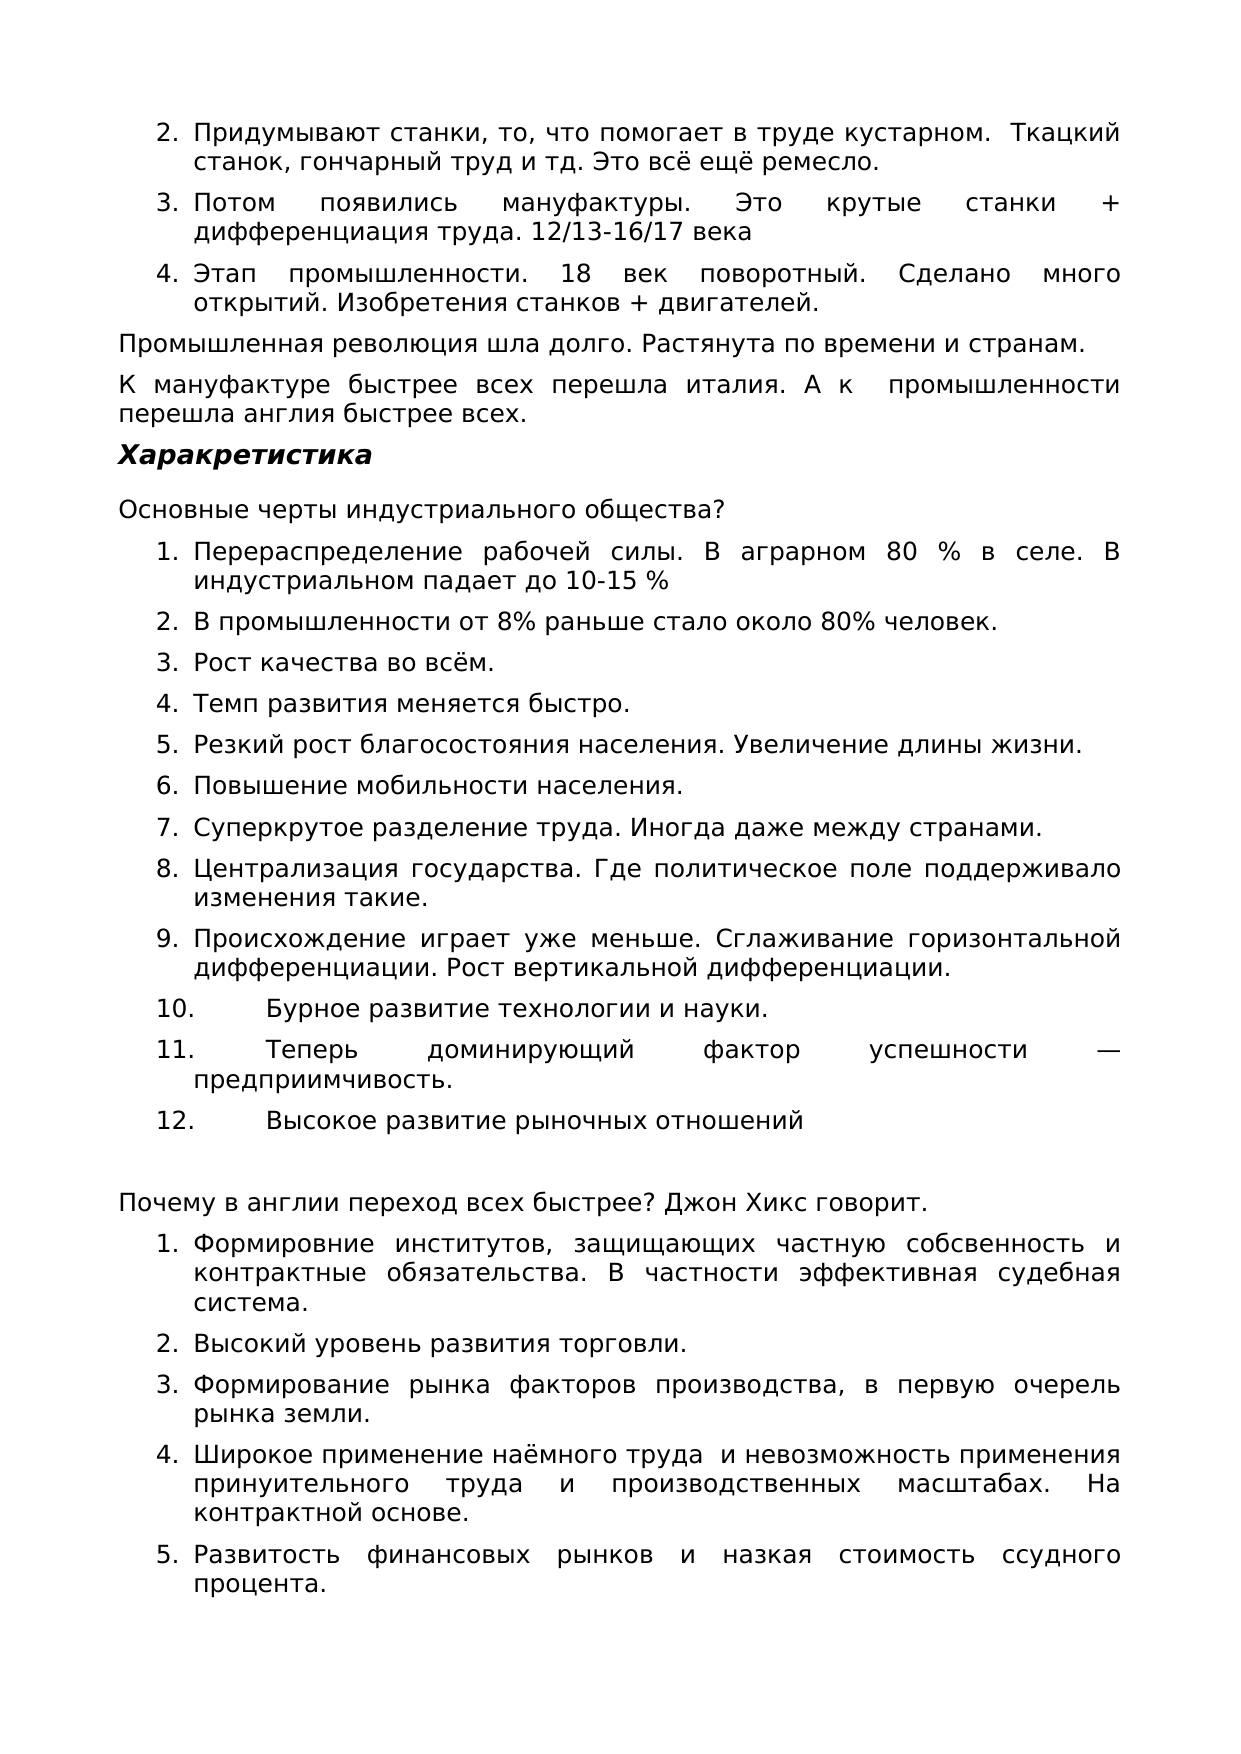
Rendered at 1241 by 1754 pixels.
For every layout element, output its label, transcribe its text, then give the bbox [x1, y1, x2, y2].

list Формирование рынка факторов производства, в первую очерель рынка земли. [156, 1370, 1122, 1428]
list Бурное развитие технологии и науки. [156, 994, 1122, 1024]
list Централизация государства. Где политическое поле поддерживало изменения такие. [156, 854, 1122, 912]
list Развитость финансовых рынков и назкая стоимость ссудного процента. [156, 1540, 1122, 1598]
text К мануфактуре быстрее всех перешла италия. А к промышленности перешла англия быстрее всех. [118, 370, 1122, 428]
list Потом появились мануфактуры. Это крутые станки + дифференциация труда. 12/13-16/17 века [156, 188, 1122, 247]
list Происхождение играет уже меньше. Сглаживание горизонтальной дифференциации. Рост вертикальной дифференциации. [156, 924, 1122, 982]
list Высокое развитие рыночных отношений [156, 1106, 1122, 1135]
list Перераспределение рабочей силы. В аграрном 80 % в селе. В индустриальном падает до 10-15 % [156, 537, 1122, 595]
text Промышленная революция шла долго. Растянута по времени и странам. [118, 329, 1122, 358]
list В промышленности от 8% раньше стало около 80% человек. [156, 607, 1122, 636]
list Суперкрутое разделение труда. Иногда даже между странами. [156, 813, 1122, 842]
list Высокий уровень развития торговли. [156, 1329, 1122, 1358]
list Темп развития меняется быстро. [156, 689, 1122, 718]
text Основные черты индустриального общества? [118, 496, 1122, 525]
list Этап промышленности. 18 век поворотный. Сделано много открытий. Изобретения станков + двигателей. [156, 259, 1122, 317]
list Резкий рост благосостояния населения. Увеличение длины жизни. [156, 730, 1122, 759]
list Широкое применение наёмного труда и невозможность применения принуительного труда и производственных масштабах. На контрактной основе. [156, 1440, 1122, 1528]
list Придумывают станки, то, что помогает в труде кустарном. Ткацкий станок, гончарный труд и тд. Это всё ещё ремесло. [156, 118, 1122, 176]
subtitle Харакретистика [118, 439, 1122, 471]
text Почему в англии переход всех быстрее? Джон Хикс говорит. [118, 1188, 1122, 1217]
list Повышение мобильности населения. [156, 772, 1122, 801]
list Теперь доминирующий фактор успешности — предприимчивость. [156, 1036, 1122, 1094]
list Формировние институтов, защищающих частную собсвенность и контрактные обязательства. В частности эффективная судебная система. [156, 1229, 1122, 1317]
list Рост качества во всём. [156, 648, 1122, 677]
